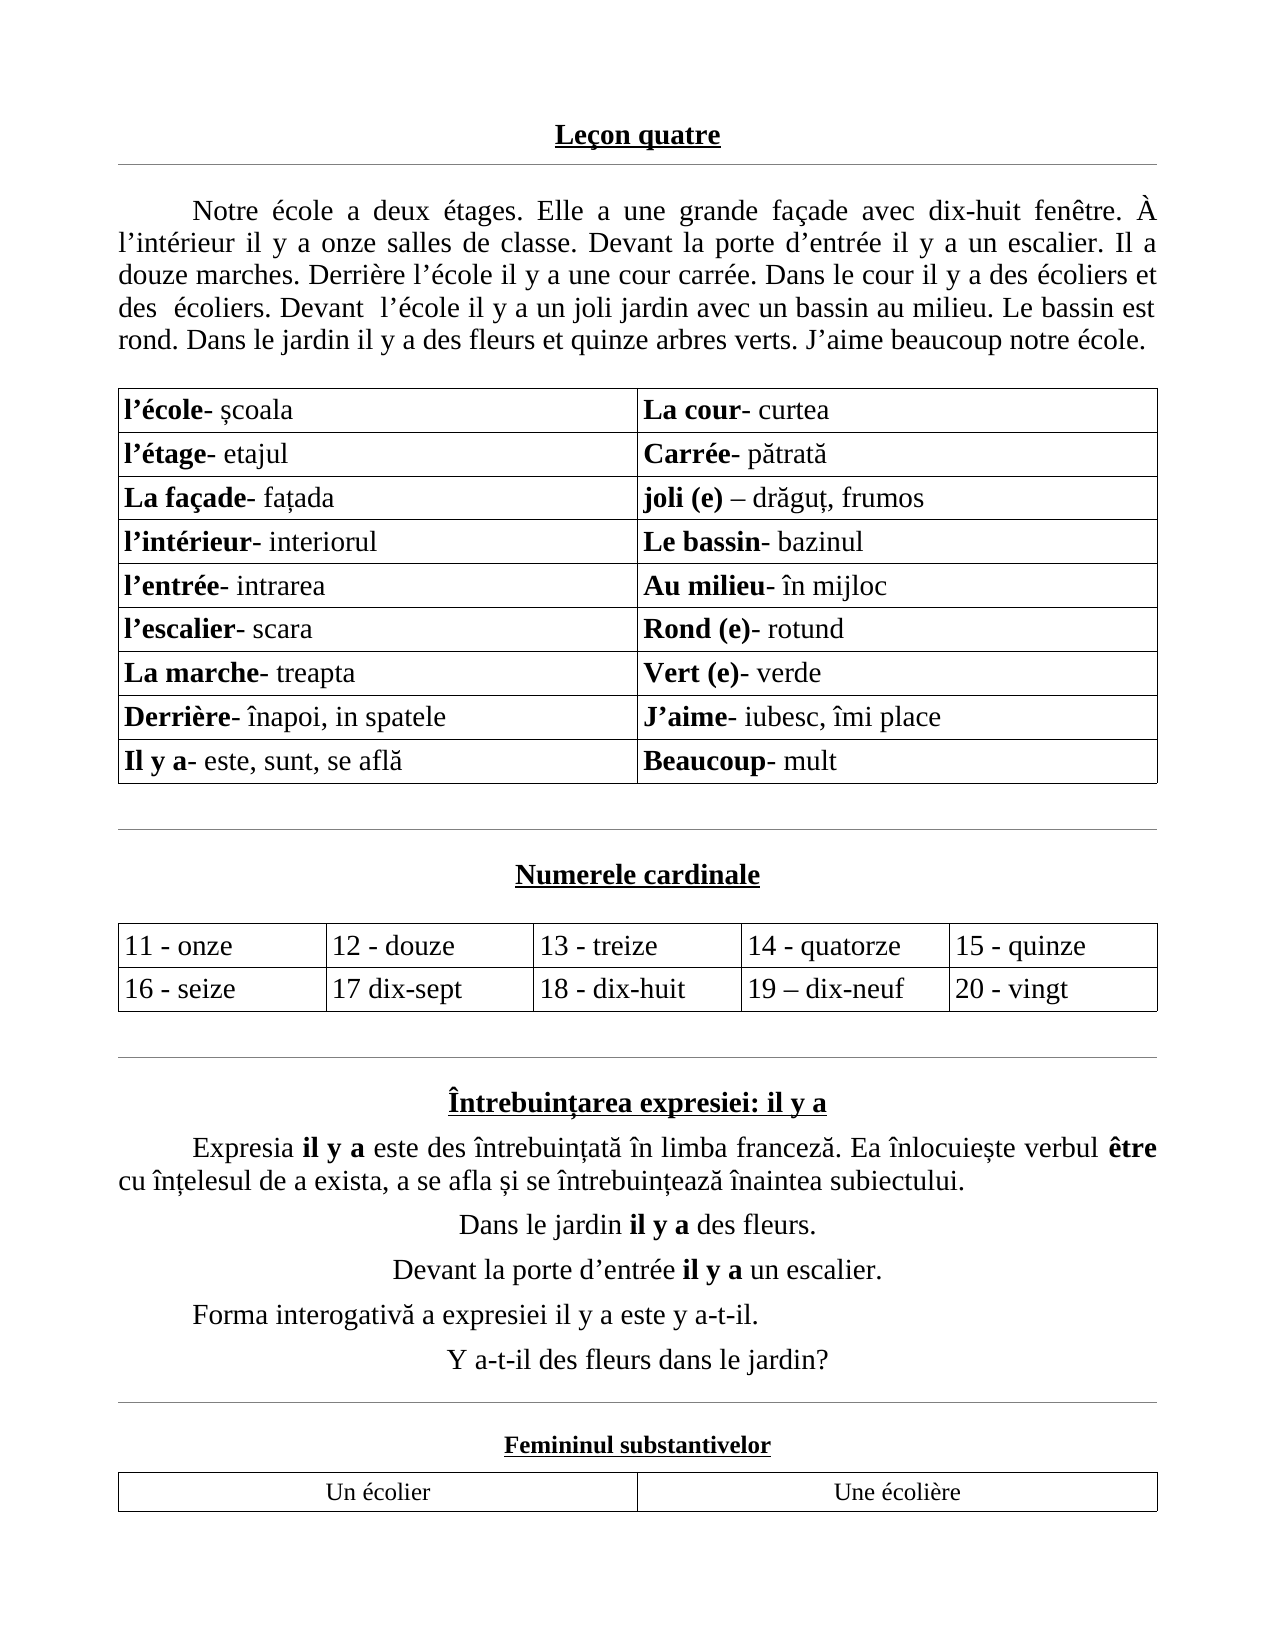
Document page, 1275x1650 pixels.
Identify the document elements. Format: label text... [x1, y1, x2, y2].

table_cell 16 - seize [119, 968, 326, 1011]
text Femininul substantivelor [118, 1432, 1157, 1459]
text Expresia il y a este des întrebuințată în limba franceză. Ea înlocuiește verbul être cu înțelesul de a exista, a se afla și se întrebuințează înaintea subiectului. [118, 1132, 1157, 1196]
table_header La cour- curtea [638, 389, 1157, 432]
table_cell Rond (e)- rotund [638, 608, 1157, 651]
table_cell J’aime- iubesc, îmi place [638, 696, 1157, 739]
text Devant la porte d’entrée il y a un escalier. [118, 1253, 1157, 1286]
table_cell l’entrée- intrarea [119, 564, 637, 607]
table_header 15 - quinze [950, 924, 1157, 967]
table_cell Vert (e)- verde [638, 652, 1157, 695]
table_cell l’escalier- scara [119, 608, 637, 651]
table_cell joli (e) – drăguț, frumos [638, 477, 1157, 519]
text Notre école a deux étages. Elle a une grande façade avec dix-huit fenêtre. À l’intérieur il y a onze salles de classe. Devant la porte d’entrée il y a un escalier. Il a douze marches. Derrière l’école il y a une cour carrée. Dans le cour il y a des écoliers et des écoliers. Devant l’école il y a un joli jardin avec un bassin au milieu. Le bassin est rond. Dans le jardin il y a des fleurs et quinze arbres verts. J’aime beaucoup notre école. [118, 194, 1157, 356]
table_header l’école- școala [119, 389, 637, 432]
text Y a-t-il des fleurs dans le jardin? [118, 1343, 1157, 1375]
table_header 11 - onze [119, 924, 326, 967]
table_header Un écolier [119, 1473, 637, 1511]
table_cell 17 dix-sept [327, 968, 533, 1011]
table_cell Il y a- este, sunt, se află [119, 740, 637, 782]
table_cell Derrière- înapoi, in spatele [119, 696, 637, 739]
text Forma interogativă a expresiei il y a este y a-t-il. [118, 1298, 1157, 1331]
table_cell La marche- treapta [119, 652, 637, 695]
table_header 14 - quatorze [742, 924, 949, 967]
text Întrebuințarea expresiei: il y a [118, 1087, 1157, 1119]
table_header 12 - douze [327, 924, 533, 967]
text Dans le jardin il y a des fleurs. [118, 1209, 1157, 1241]
table_header 13 - treize [534, 924, 741, 967]
text Leçon quatre [118, 118, 1157, 150]
table_cell Au milieu- în mijloc [638, 564, 1157, 607]
text Numerele cardinale [118, 858, 1157, 891]
table_header Une écolière [638, 1473, 1157, 1511]
table_cell La façade- fațada [119, 477, 637, 519]
table_cell l’intérieur- interiorul [119, 520, 637, 563]
table_cell 18 - dix-huit [534, 968, 741, 1011]
table_cell Le bassin- bazinul [638, 520, 1157, 563]
table_cell 19 – dix-neuf [742, 968, 949, 1011]
table_cell 20 - vingt [950, 968, 1157, 1011]
table_cell l’étage- etajul [119, 433, 637, 476]
table_cell Carrée- pătrată [638, 433, 1157, 476]
table_cell Beaucoup- mult [638, 740, 1157, 782]
